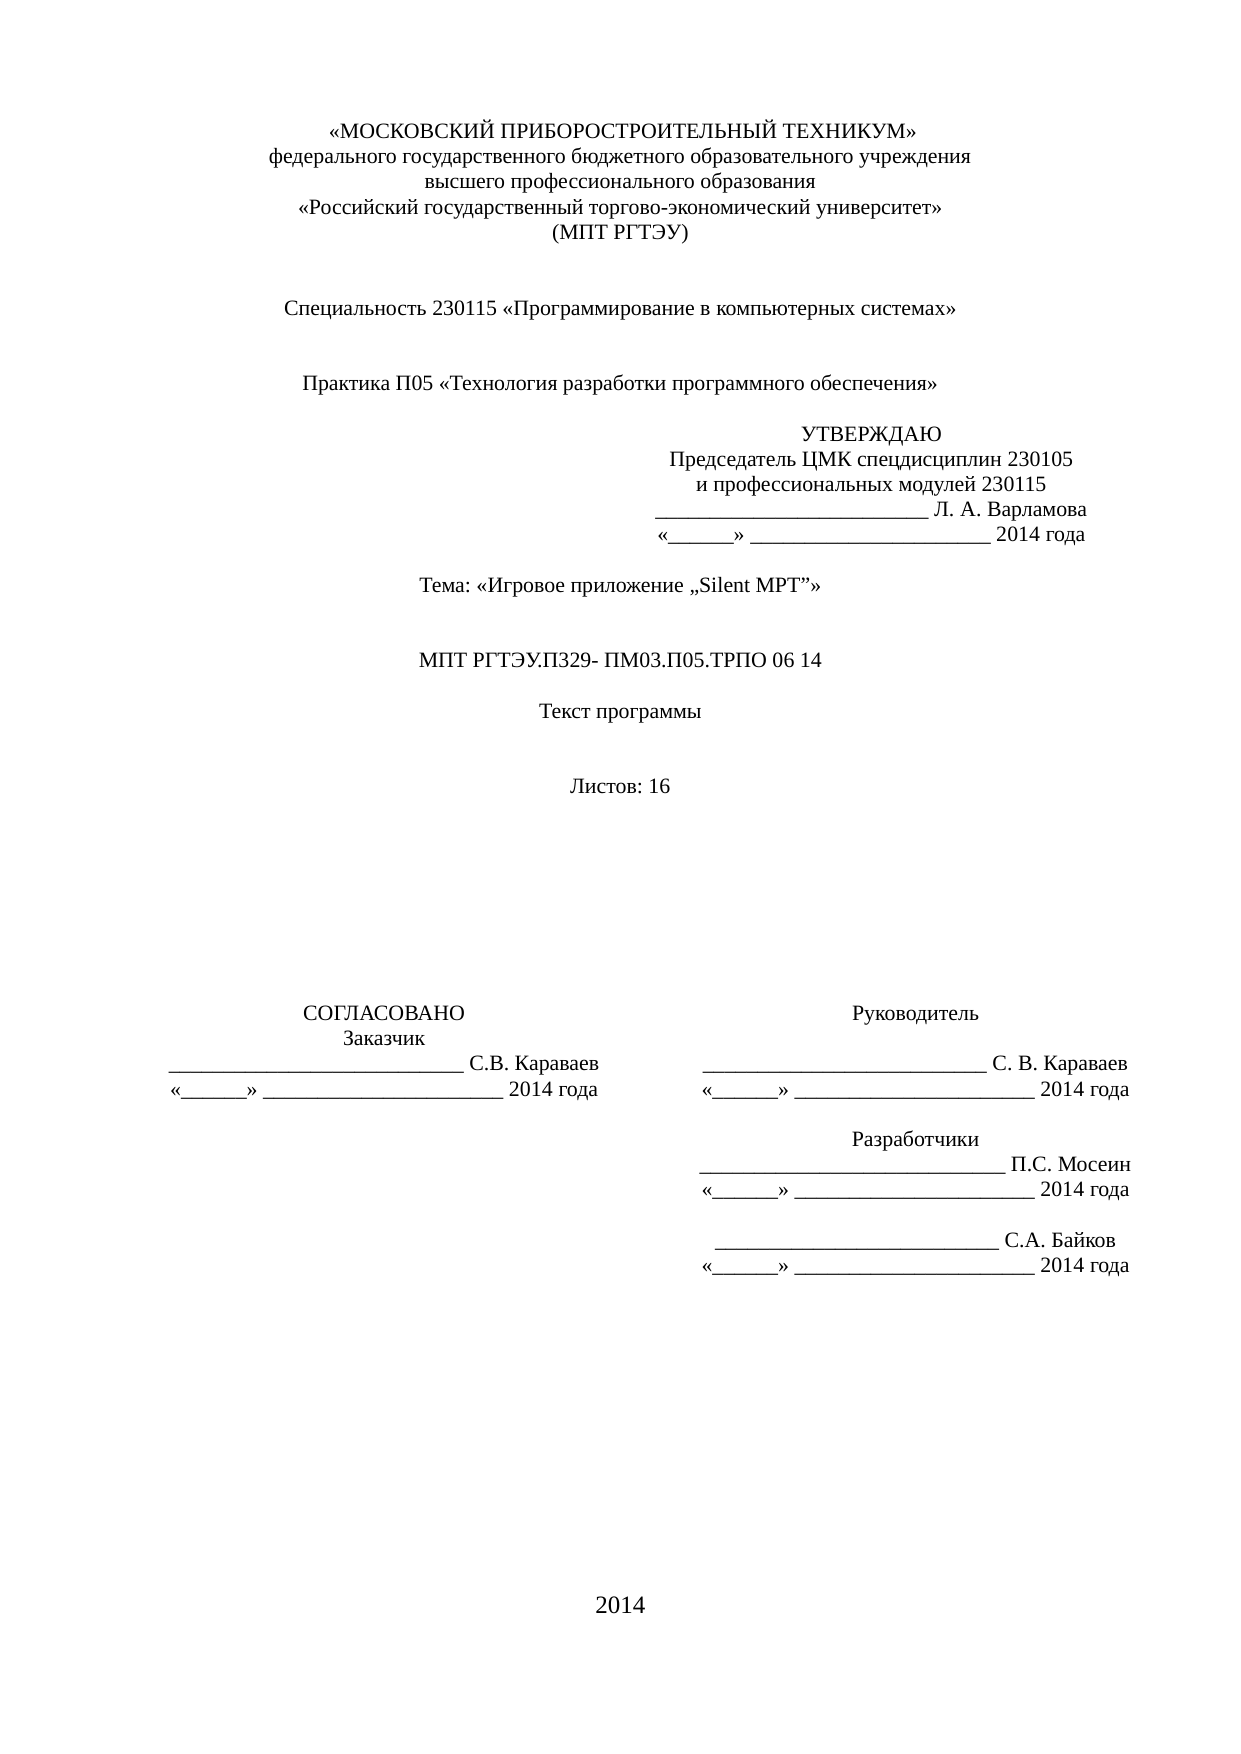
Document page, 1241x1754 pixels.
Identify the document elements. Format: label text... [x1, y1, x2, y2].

table_header СОГЛАСОВАНО Заказчик ___________________________ С.В. Караваев «______» ______________________ 2014 года [118, 1000, 649, 1101]
text 2014 [118, 1590, 1122, 1619]
text «Московский приборостроительный техникум» федерального государственного бюджетного образовательного учреждения высшего профессионального образования «Российский государственный торгово‑экономический университет» (МПТ РГТЭУ) [118, 118, 1122, 244]
text Листов: 16 [118, 773, 1122, 799]
table_header [118, 421, 620, 547]
table_header УТВЕРЖДАЮ Председатель ЦМК спецдисциплин 230105 и профессиональных модулей 230115 _________________________ Л. А. Варламова «______» ______________________ 2014 года [620, 421, 1122, 547]
text Тема: «Игровое приложение „Silent MPT”» [118, 572, 1122, 597]
table_cell [118, 1101, 649, 1302]
text МПТ РГТЭУ.П329- ПМ03.П05.ТРПО 06 14 [118, 647, 1122, 673]
table_cell Разработчики ____________________________ П.С. Мосеин «______» ______________________ 2014 года __________________________ С.А. Байков «______» ______________________ 2014 года [650, 1101, 1181, 1302]
text Специальность 230115 «Программирование в компьютерных системах» [118, 294, 1122, 320]
text Практика П05 «Технология разработки программного обеспечения» [118, 370, 1122, 395]
text Текст программы [118, 698, 1122, 723]
table_header Руководитель __________________________ С. В. Караваев «______» ______________________ 2014 года [650, 1000, 1181, 1101]
